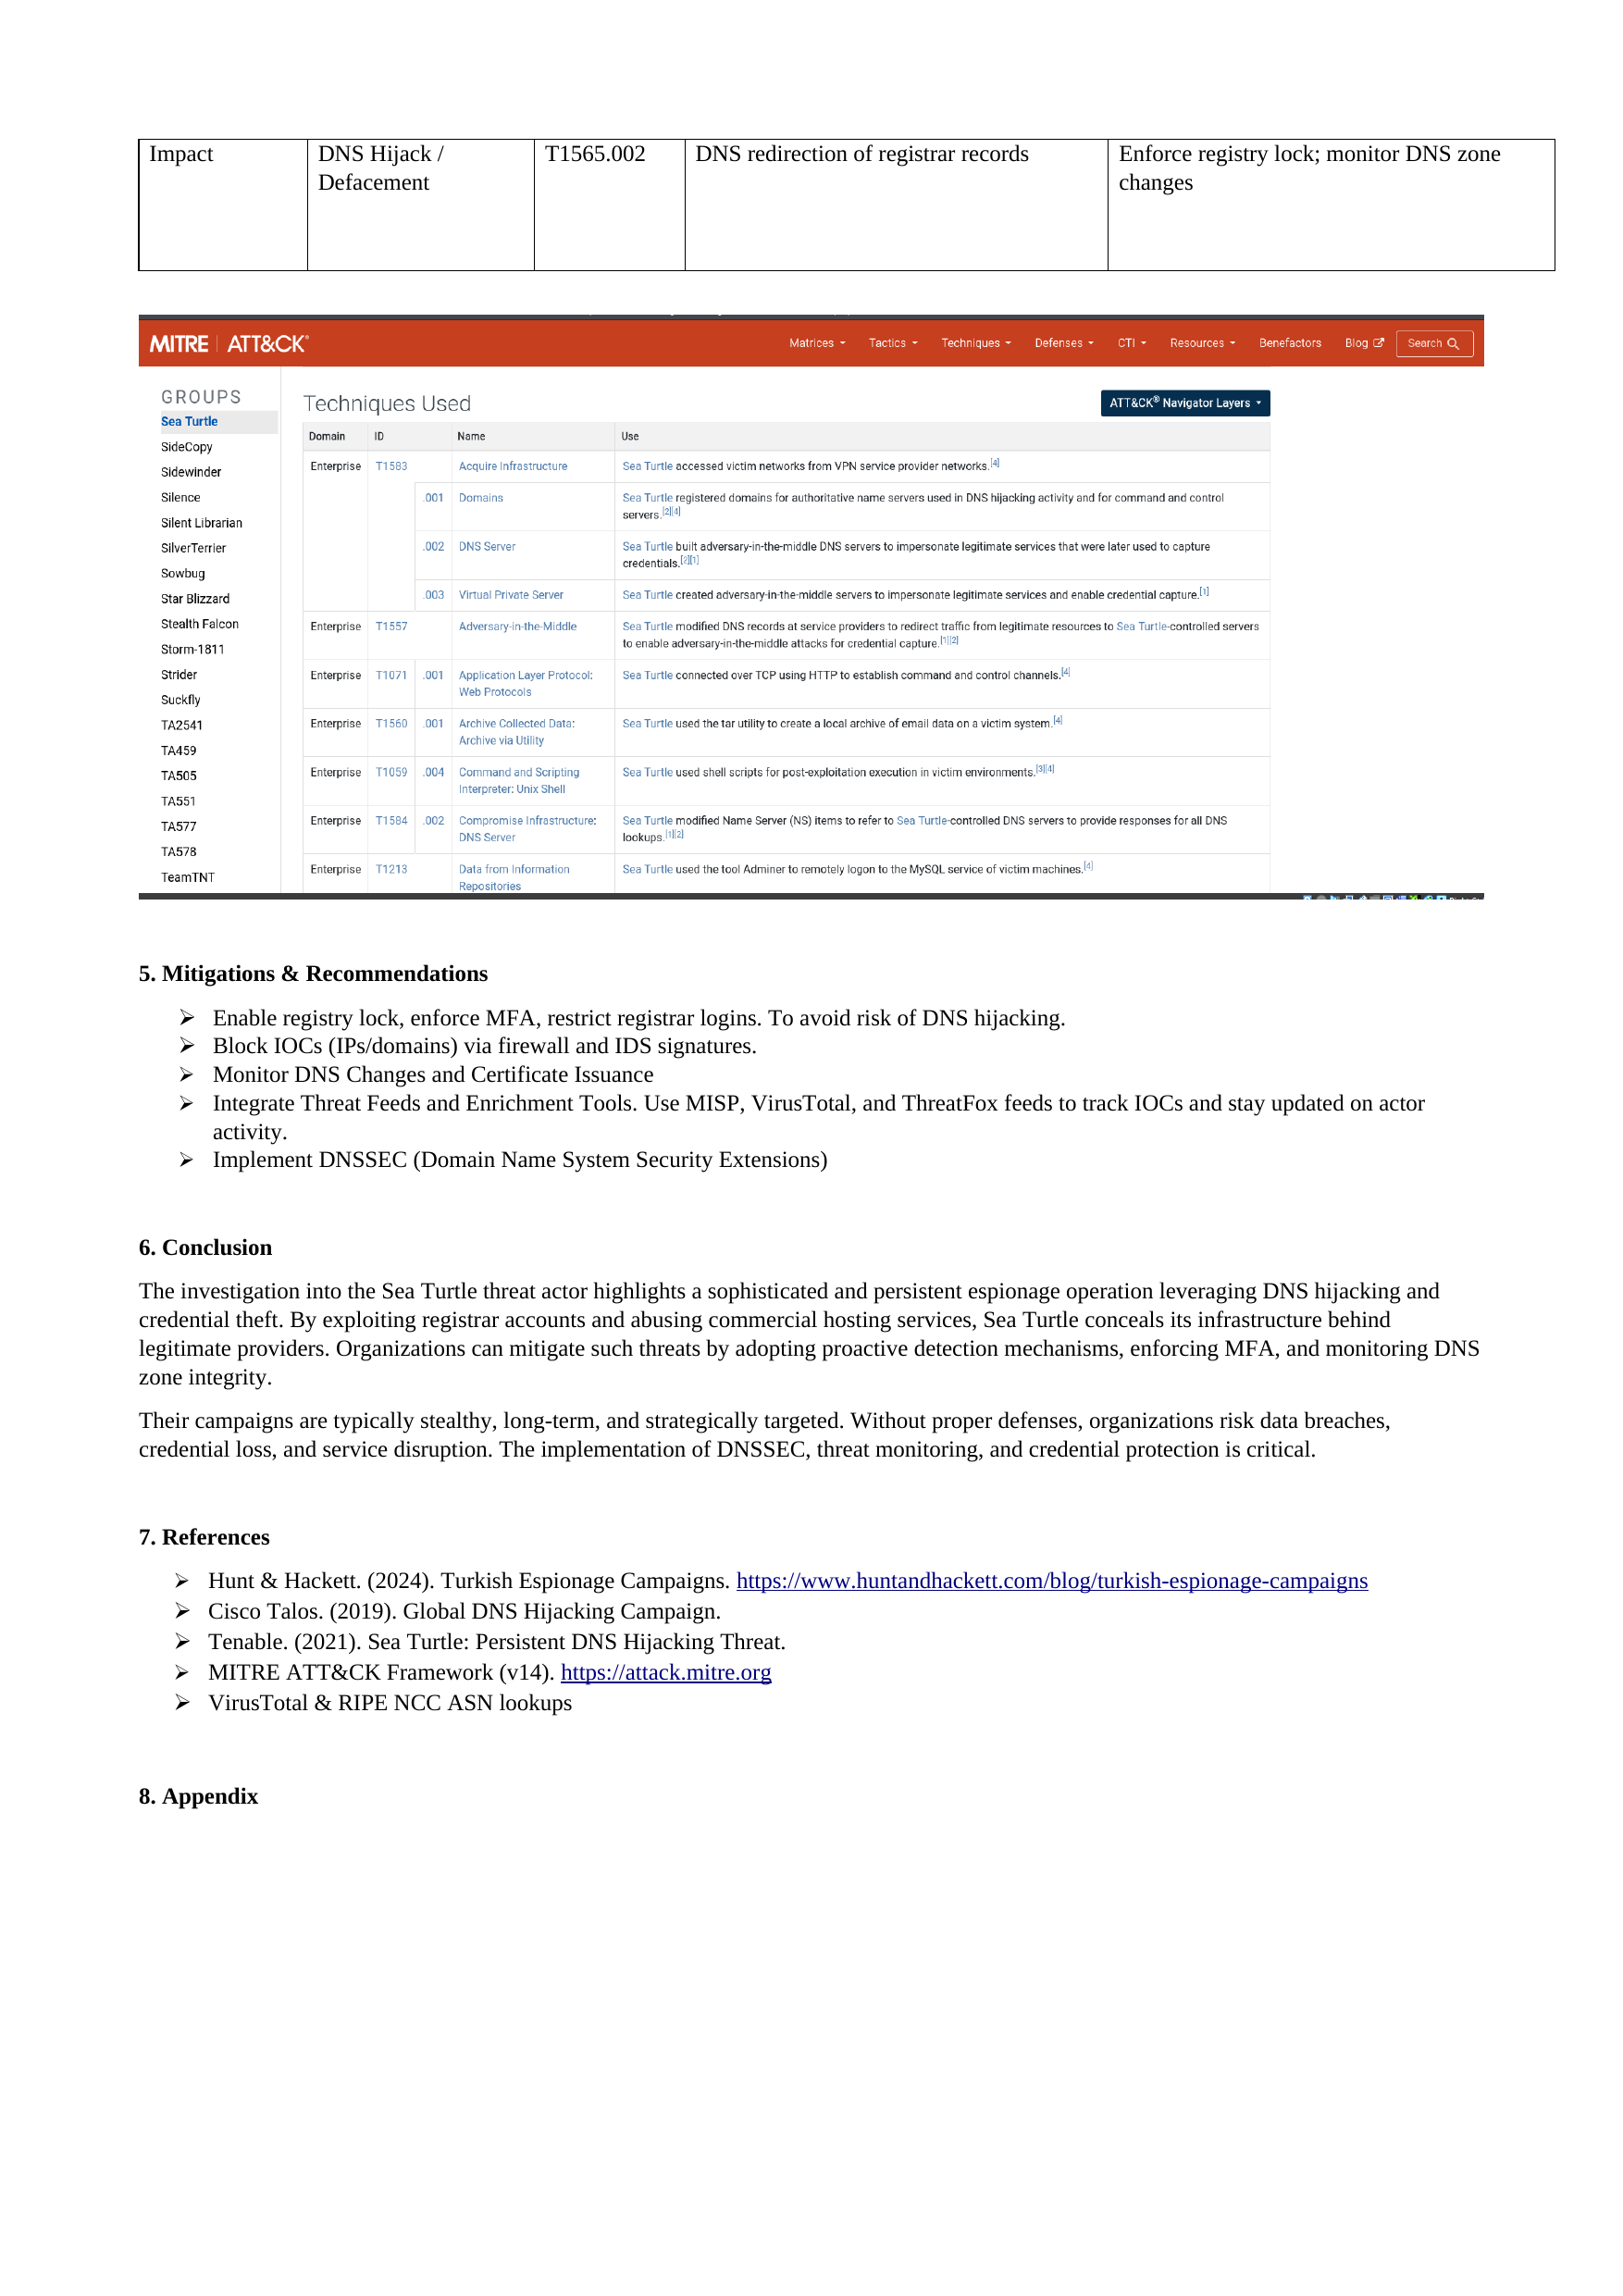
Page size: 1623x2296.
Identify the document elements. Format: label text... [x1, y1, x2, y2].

text 5. Mitigations & Recommendations [139, 960, 1484, 987]
text Their campaigns are typically stealthy, long-term, and strategically targeted. Without proper defenses, organizations risk data breaches, credential loss, and service disruption. The implementation of DNSSEC, threat monitoring, and credential protection is critical. [139, 1407, 1484, 1462]
text 8. Appendix [139, 1782, 1484, 1809]
table_cell DNS Hijack / Defacement [308, 140, 534, 270]
text The investigation into the Sea Turtle threat actor highlights a sophisticated and persistent espionage operation leveraging DNS hijacking and credential theft. By exploiting registrar accounts and abusing commercial hosting services, Sea Turtle conceals its infrastructure behind legitimate providers. Organizations can mitigate such threats by adopting proactive detection mechanisms, enforcing MFA, and monitoring DNS zone integrity. [139, 1278, 1484, 1390]
list Tenable. (2021). Sea Turtle: Persistent DNS Hijacking Threat. [173, 1628, 1484, 1655]
list Integrate Threat Feeds and Enrichment Tools. Use MISP, VirusTotal, and ThreatFox feeds to track IOCs and stay updated on actor activity. [178, 1089, 1484, 1144]
table_cell Impact [140, 140, 307, 270]
text 6. Conclusion [139, 1234, 1484, 1260]
list Enable registry lock, enforce MFA, restrict registrar logins. To avoid risk of DNS hijacking. [178, 1004, 1484, 1030]
list Monitor DNS Changes and Certificate Issuance [178, 1061, 1484, 1087]
table_cell DNS redirection of registrar records [686, 140, 1108, 270]
list VirusTotal & RIPE NCC ASN lookups [173, 1689, 1484, 1716]
table_cell Enforce registry lock; monitor DNS zone changes [1109, 140, 1555, 270]
list MITRE ATT&CK Framework (v14). https://attack.mitre.org [173, 1658, 1484, 1685]
list Cisco Talos. (2019). Global DNS Hijacking Campaign. [173, 1597, 1484, 1624]
list Hunt & Hackett. (2024). Turkish Espionage Campaigns. https://www.huntandhackett.com/blog/turkish-espionage-campaigns [173, 1567, 1484, 1594]
list Block IOCs (IPs/domains) via firewall and IDS signatures. [178, 1033, 1484, 1059]
text 7. References [139, 1523, 1484, 1549]
list Implement DNSSEC (Domain Name System Security Extensions) [178, 1146, 1484, 1173]
table_cell T1565.002 [535, 140, 685, 270]
